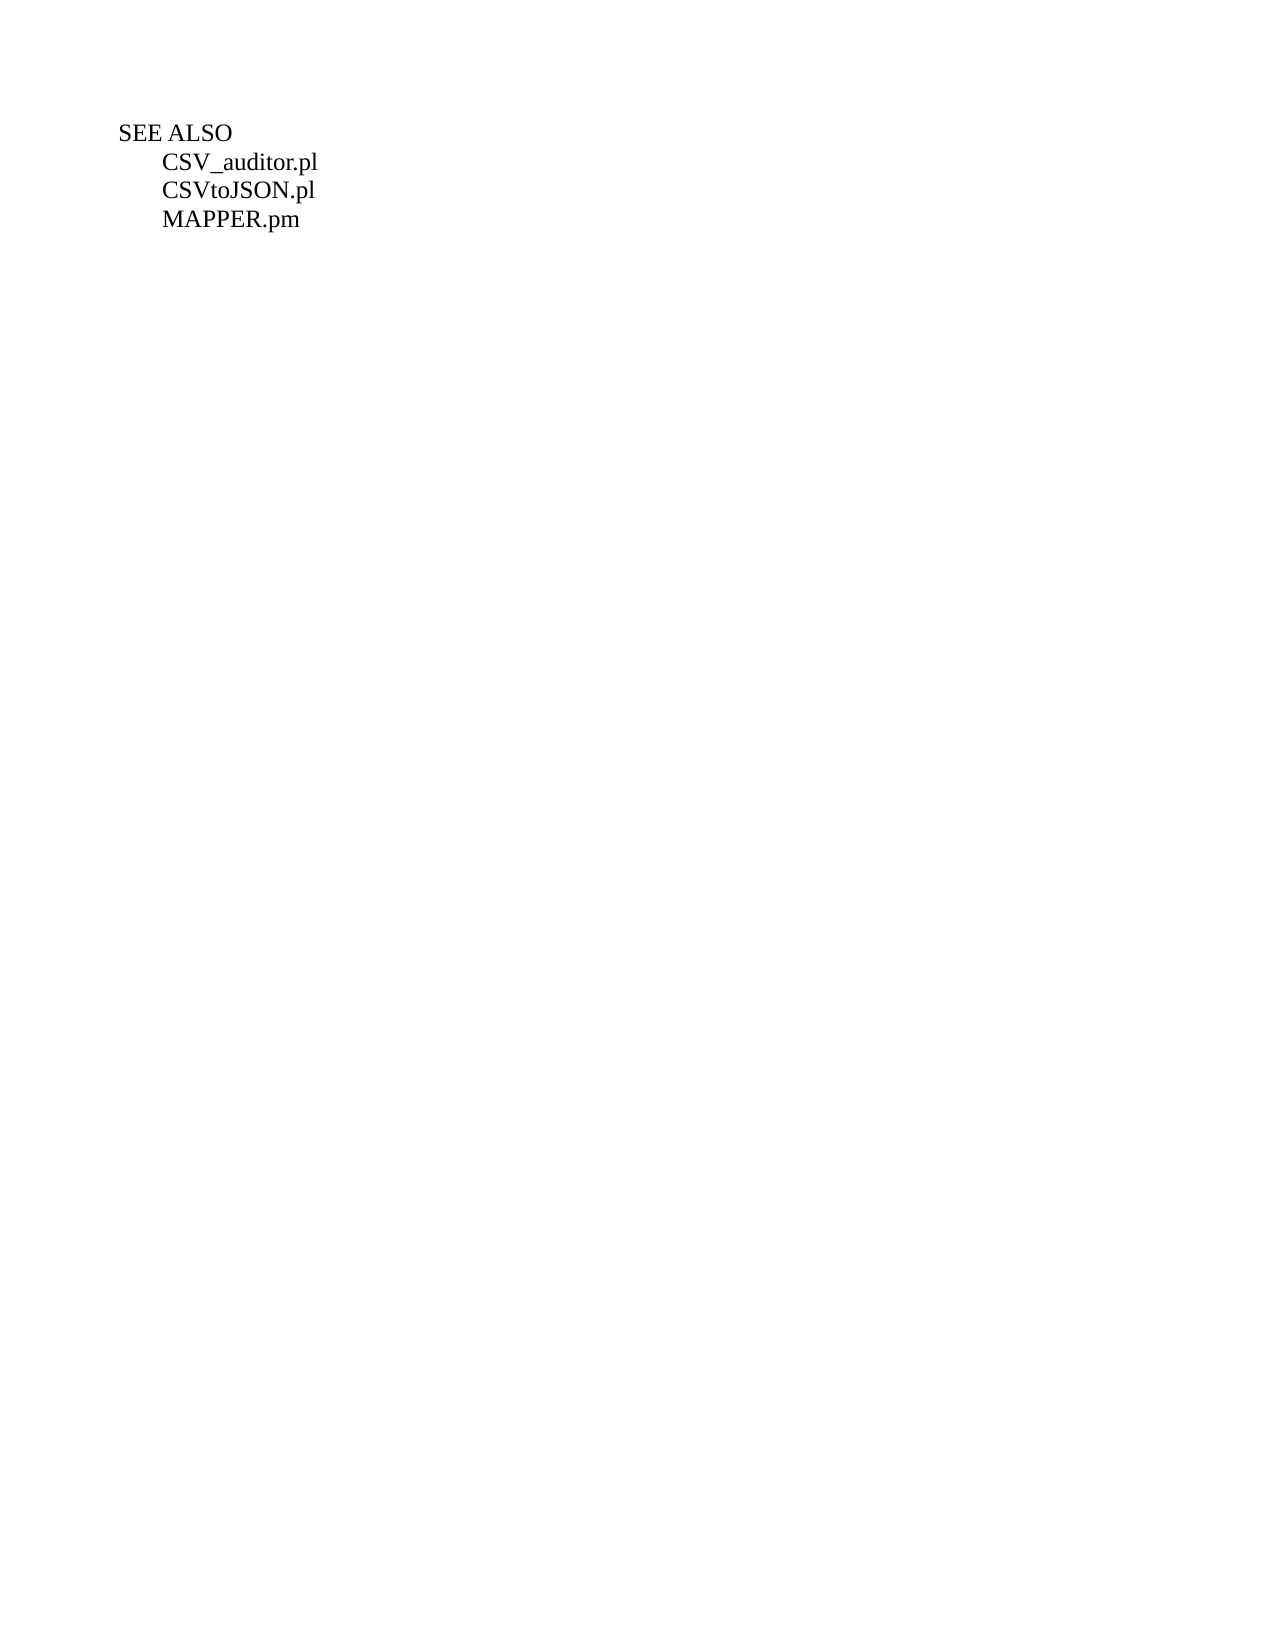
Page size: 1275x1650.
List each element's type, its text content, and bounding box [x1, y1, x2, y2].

text SEE ALSO [118, 118, 1157, 147]
text CSV_auditor.pl [118, 147, 1157, 176]
text MAPPER.pm [118, 204, 1157, 233]
text CSVtoJSON.pl [118, 176, 1157, 204]
